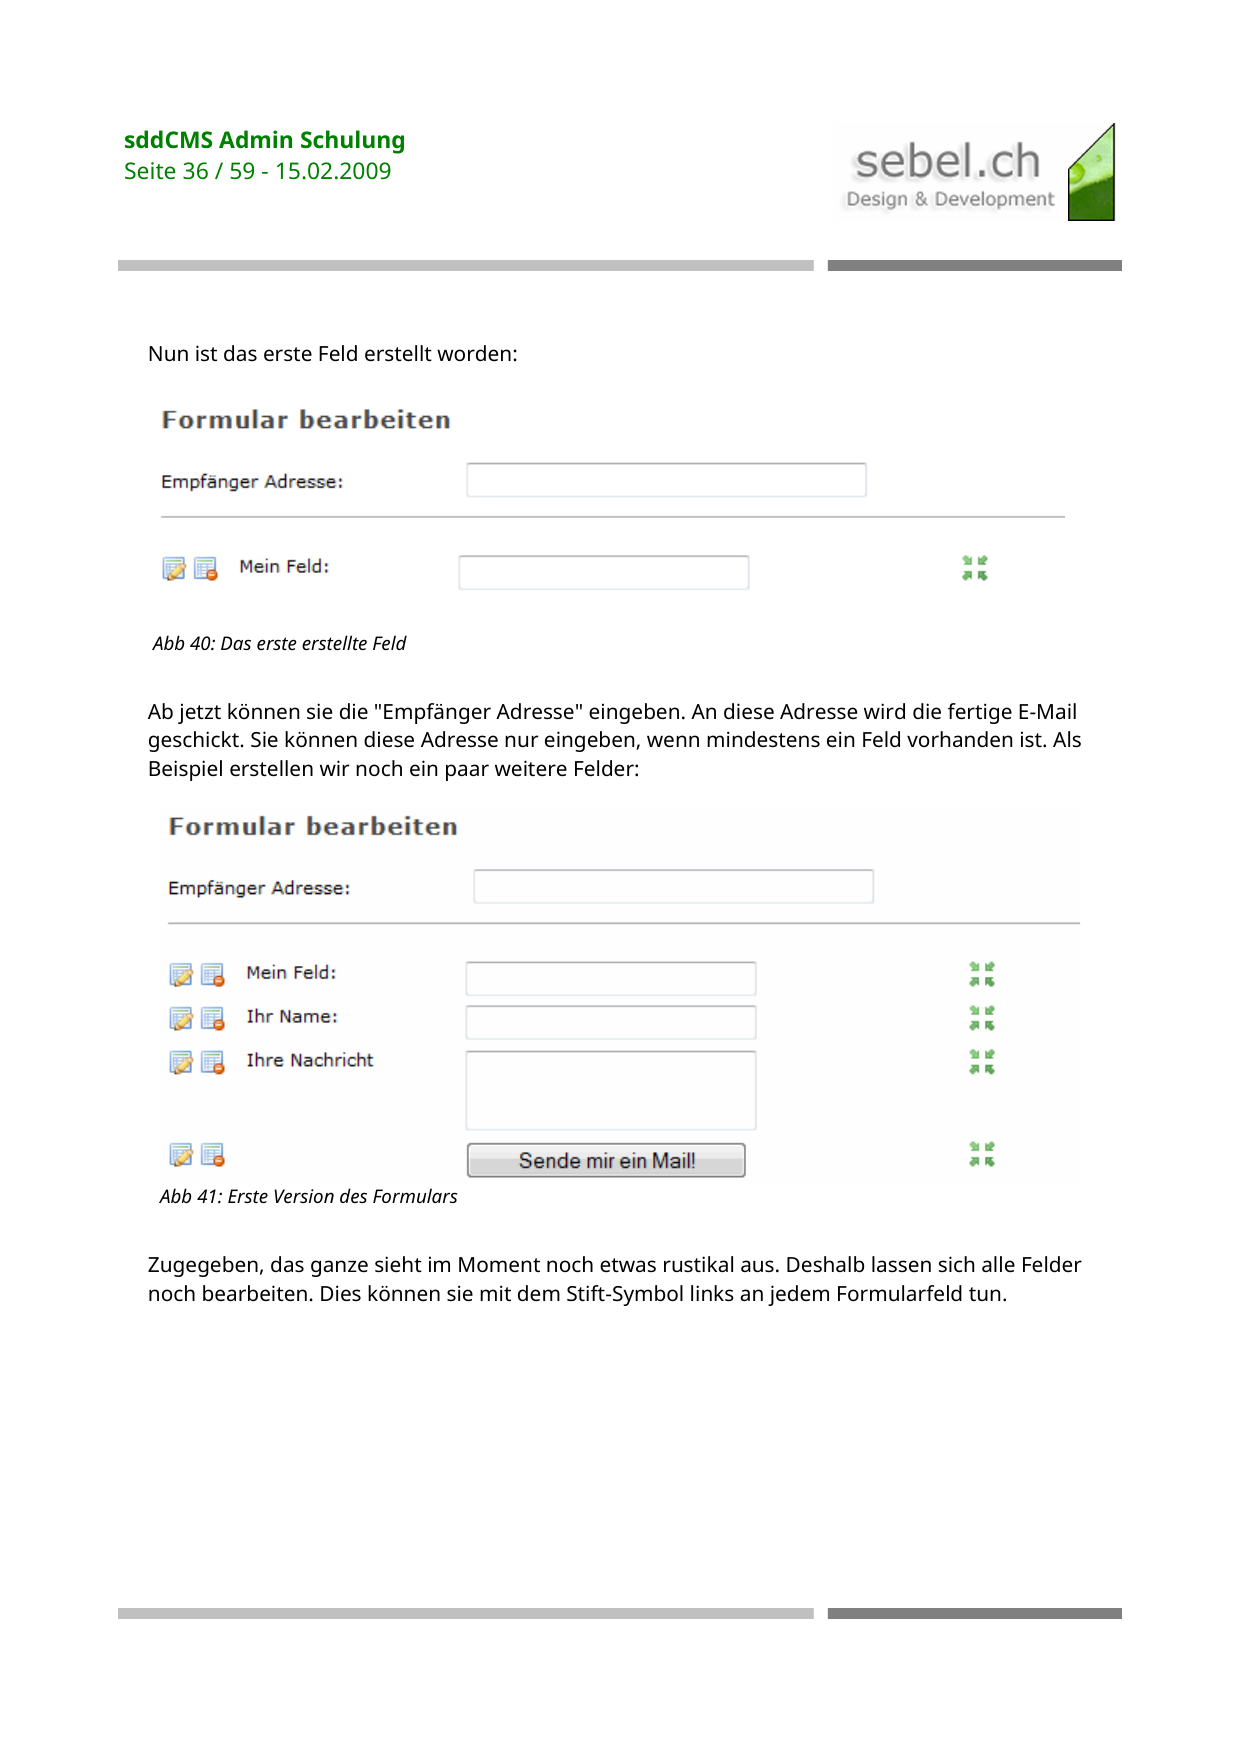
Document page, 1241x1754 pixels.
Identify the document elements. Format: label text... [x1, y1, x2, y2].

text Abb 40: Das erste erstellte Feld [153, 631, 1065, 656]
text Ab jetzt können sie die "Empfänger Adresse" eingeben. An diese Adresse wird die fertige E-Mail geschickt. Sie können diese Adresse nur eingeben, wenn mindestens ein Feld vorhanden ist. Als Beispiel erstellen wir noch ein paar weitere Felder: [148, 697, 1122, 782]
text Abb 41: Erste Version des Formulars [160, 1184, 1080, 1209]
picture [159, 807, 1081, 1184]
picture [152, 405, 1066, 631]
text Zugegeben, das ganze sieht im Moment noch etwas rustikal aus. Deshalb lassen sich alle Felder noch bearbeiten. Dies können sie mit dem Stift-Symbol links an jedem Formularfeld tun. [148, 1250, 1122, 1307]
picture [118, 260, 1122, 271]
text Nun ist das erste Feld erstellt worden: [148, 339, 1122, 368]
picture [118, 1608, 1122, 1619]
